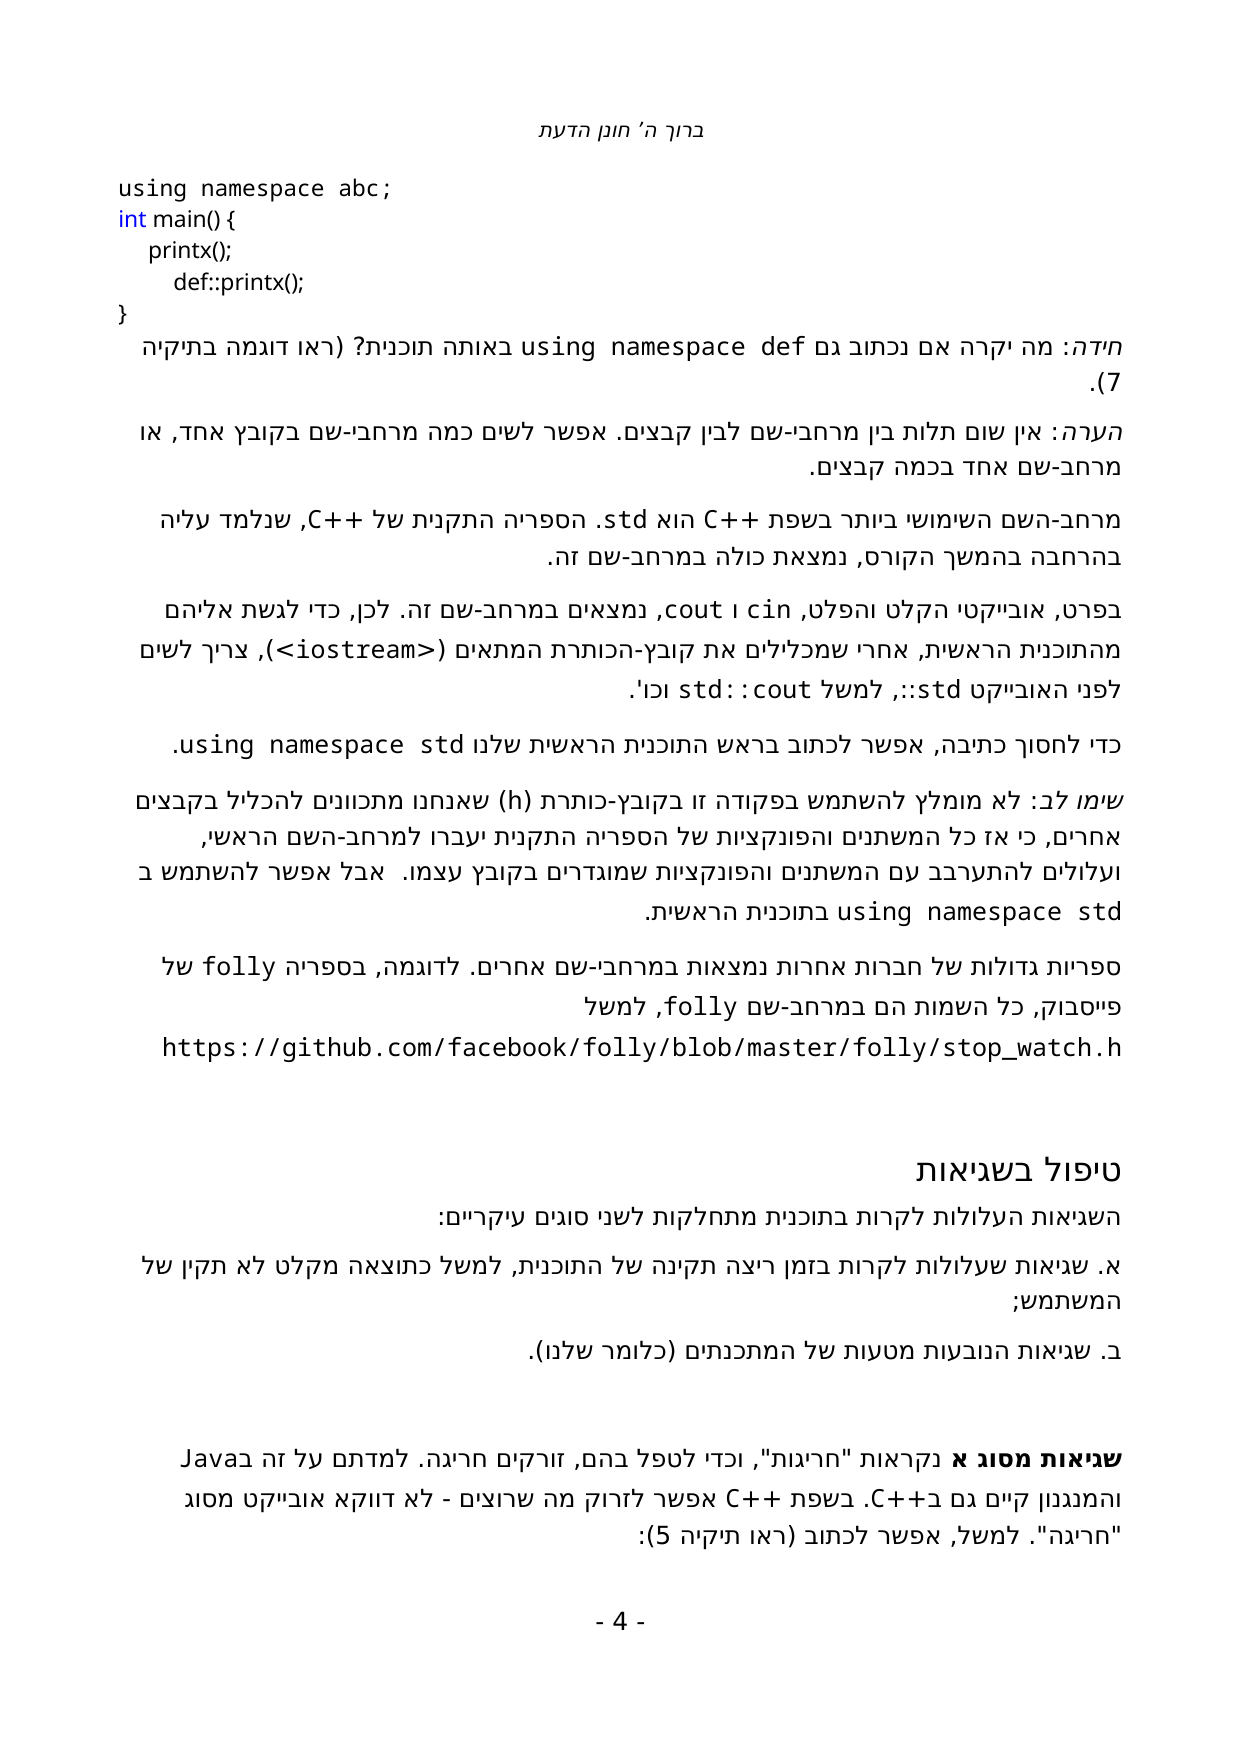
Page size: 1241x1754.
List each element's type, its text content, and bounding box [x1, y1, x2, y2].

subtitle טיפול בשגיאות [118, 1151, 1122, 1189]
text printx(); [118, 234, 1122, 266]
text using namespace abc; [118, 172, 1122, 203]
text כדי לחסוך כתיבה, אפשר לכתוב בראש התוכנית הראשית שלנו using namespace std. [118, 727, 1122, 761]
text השגיאות העלולות לקרות בתוכנית מתחלקות לשני סוגים עיקריים: [118, 1202, 1122, 1231]
text הערה: אין שום תלות בין מרחבי-שם לבין קבצים. אפשר לשים כמה מרחבי-שם בקובץ אחד, או מרחב-שם אחד בכמה קבצים. [118, 418, 1122, 482]
text חידה: מה יקרה אם נכתוב גם using namespace def באותה תוכנית? (ראו דוגמה בתיקיה 7). [118, 328, 1122, 397]
text def::printx(); [118, 266, 1122, 297]
text בפרט, אובייקטי הקלט והפלט, cin ו cout, נמצאים במרחב-שם זה. לכן, כדי לגשת אליהם מהתוכנית הראשית, אחרי שמכלילים את קובץ-הכותרת המתאים (<iostream>), צריך לשים לפני האובייקט std::, למשל std::cout וכו'. [118, 592, 1122, 706]
text } [118, 297, 1122, 328]
text int main() { [118, 203, 1122, 234]
text שגיאות מסוג א נקראות "חריגות", וכדי לטפל בהם, זורקים חריגה. למדתם על זה בJava והמנגנון קיים גם ב++C. בשפת ++C אפשר לזרוק מה שרוצים - לא דווקא אובייקט מסוג "חריגה". למשל, אפשר לכתוב (ראו תיקיה 5): [118, 1441, 1122, 1550]
text שימו לב: לא מומלץ להשתמש בפקודה זו בקובץ-כותרת (h) שאנחנו מתכוונים להכליל בקבצים אחרים, כי אז כל המשתנים והפונקציות של הספריה התקנית יעברו למרחב-השם הראשי, ועלולים להתערבב עם המשתנים והפונקציות שמוגדרים בקובץ עצמו. אבל אפשר להשתמש ב using namespace std בתוכנית הראשית. [118, 782, 1122, 927]
text א. שגיאות שעלולות לקרות בזמן ריצה תקינה של התוכנית, למשל כתוצאה מקלט לא תקין של המשתמש; [118, 1251, 1122, 1316]
text ספריות גדולות של חברות אחרות נמצאות במרחבי-שם אחרים. לדוגמה, בספריה folly של פייסבוק, כל השמות הם במרחב-שם folly, למשל https://github.com/facebook/folly/blob/master/folly/stop_watch.h [118, 948, 1122, 1063]
text ב. שגיאות הנובעות מטעות של המתכנתים (כלומר שלנו). [118, 1336, 1122, 1365]
text מרחב-השם השימושי ביותר בשפת ++C הוא std. הספריה התקנית של ++C, שנלמד עליה בהרחבה בהמשך הקורס, נמצאת כולה במרחב-שם זה. [118, 502, 1122, 571]
